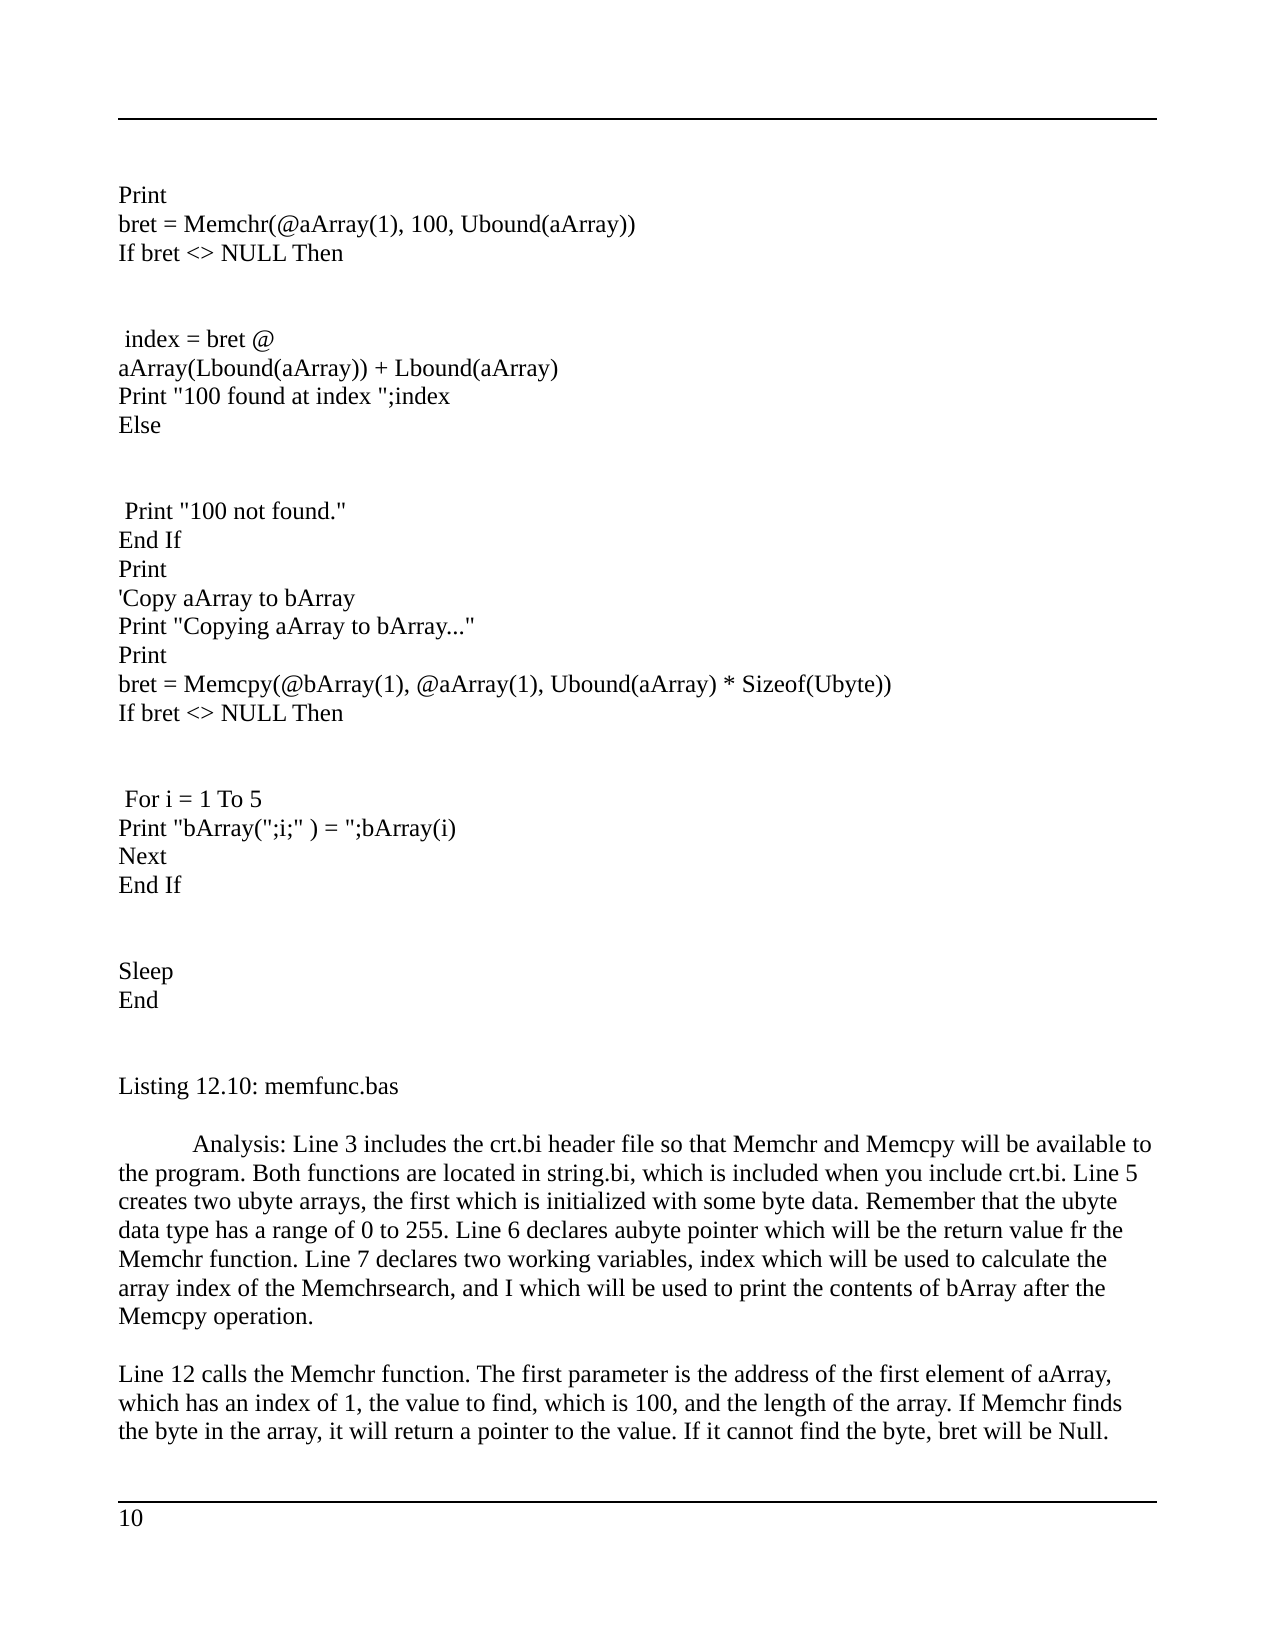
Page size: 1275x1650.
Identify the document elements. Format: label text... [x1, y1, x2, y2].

text Print "Copying aArray to bArray..." [118, 611, 1157, 640]
text bret = Memchr(@aArray(1), 100, Ubound(aArray)) [118, 209, 1157, 238]
text If bret <> NULL Then [118, 698, 1157, 726]
text End [118, 985, 1157, 1014]
text Listing 12.10: memfunc.bas [118, 1071, 1157, 1100]
text Line 12 calls the Memchr function. The first parameter is the address of the first element of aArray, which has an index of 1, the value to find, which is 100, and the length of the array. If Memchr finds the byte in the array, it will return a pointer to the value. If it cannot find the byte, bret will be Null. [118, 1359, 1157, 1445]
text End If [118, 870, 1157, 899]
text Sleep [118, 956, 1157, 985]
text End If [118, 525, 1157, 554]
text Print "100 not found." [118, 496, 1157, 525]
text Print [118, 180, 1157, 209]
text Else [118, 410, 1157, 439]
text Analysis: Line 3 includes the crt.bi header file so that Memchr and Memcpy will be available to the program. Both functions are located in string.bi, which is included when you include crt.bi. Line 5 creates two ubyte arrays, the first which is initialized with some byte data. Remember that the ubyte data type has a range of 0 to 255. Line 6 declares aubyte pointer which will be the return value fr the Memchr function. Line 7 declares two working variables, index which will be used to calculate the array index of the Memchrsearch, and I which will be used to print the contents of bArray after the Memcpy operation. [118, 1129, 1157, 1330]
text If bret <> NULL Then [118, 238, 1157, 266]
text Print [118, 640, 1157, 669]
text For i = 1 To 5 [118, 784, 1157, 813]
text Next [118, 841, 1157, 870]
text bret = Memcpy(@bArray(1), @aArray(1), Ubound(aArray) * Sizeof(Ubyte)) [118, 669, 1157, 698]
text Print "100 found at index ";index [118, 381, 1157, 410]
text Print "bArray(";i;" ) = ";bArray(i) [118, 813, 1157, 841]
text 'Copy aArray to bArray [118, 583, 1157, 611]
text aArray(Lbound(aArray)) + Lbound(aArray) [118, 353, 1157, 381]
text Print [118, 554, 1157, 583]
text index = bret @ [118, 324, 1157, 353]
